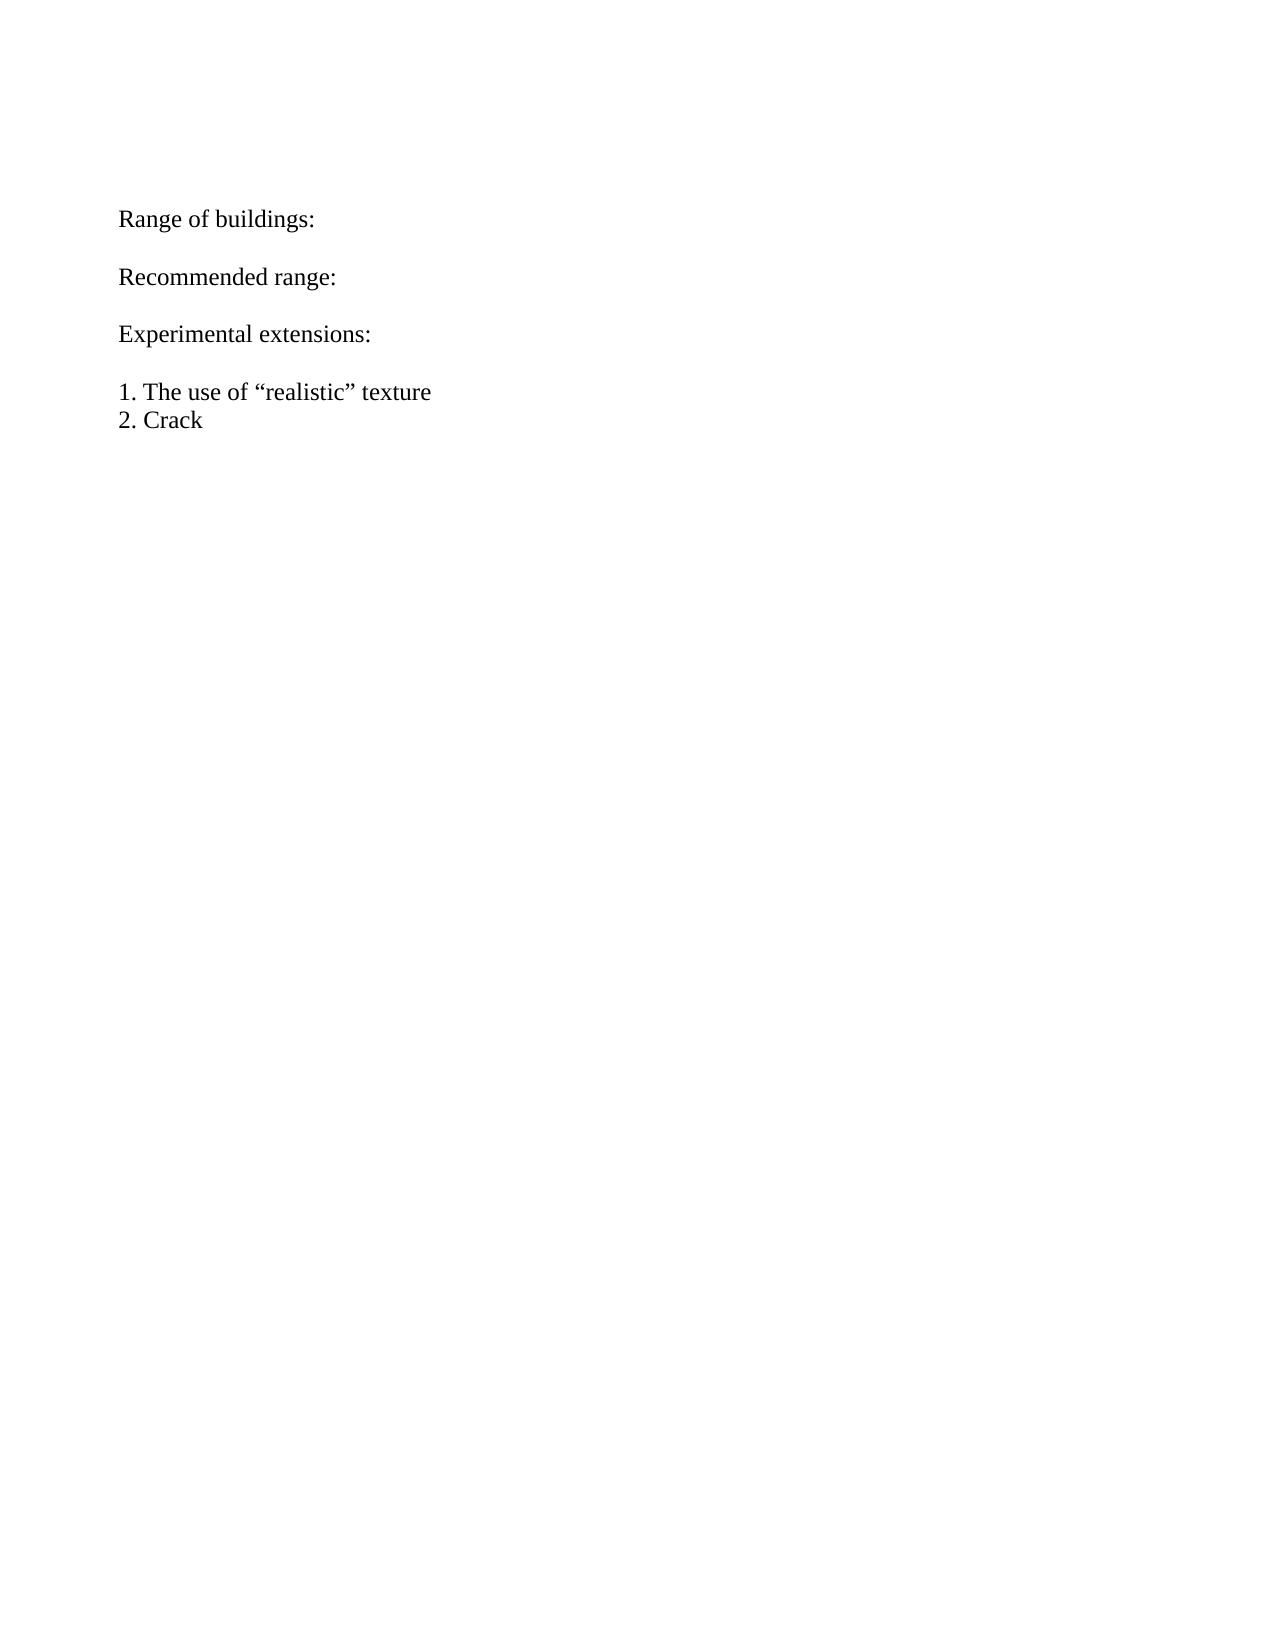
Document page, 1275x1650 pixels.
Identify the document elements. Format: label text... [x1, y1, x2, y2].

text Range of buildings: [118, 204, 1157, 233]
text Experimental extensions: [118, 319, 1157, 348]
text 2. Crack [118, 406, 1157, 434]
text 1. The use of “realistic” texture [118, 377, 1157, 406]
text Recommended range: [118, 262, 1157, 291]
